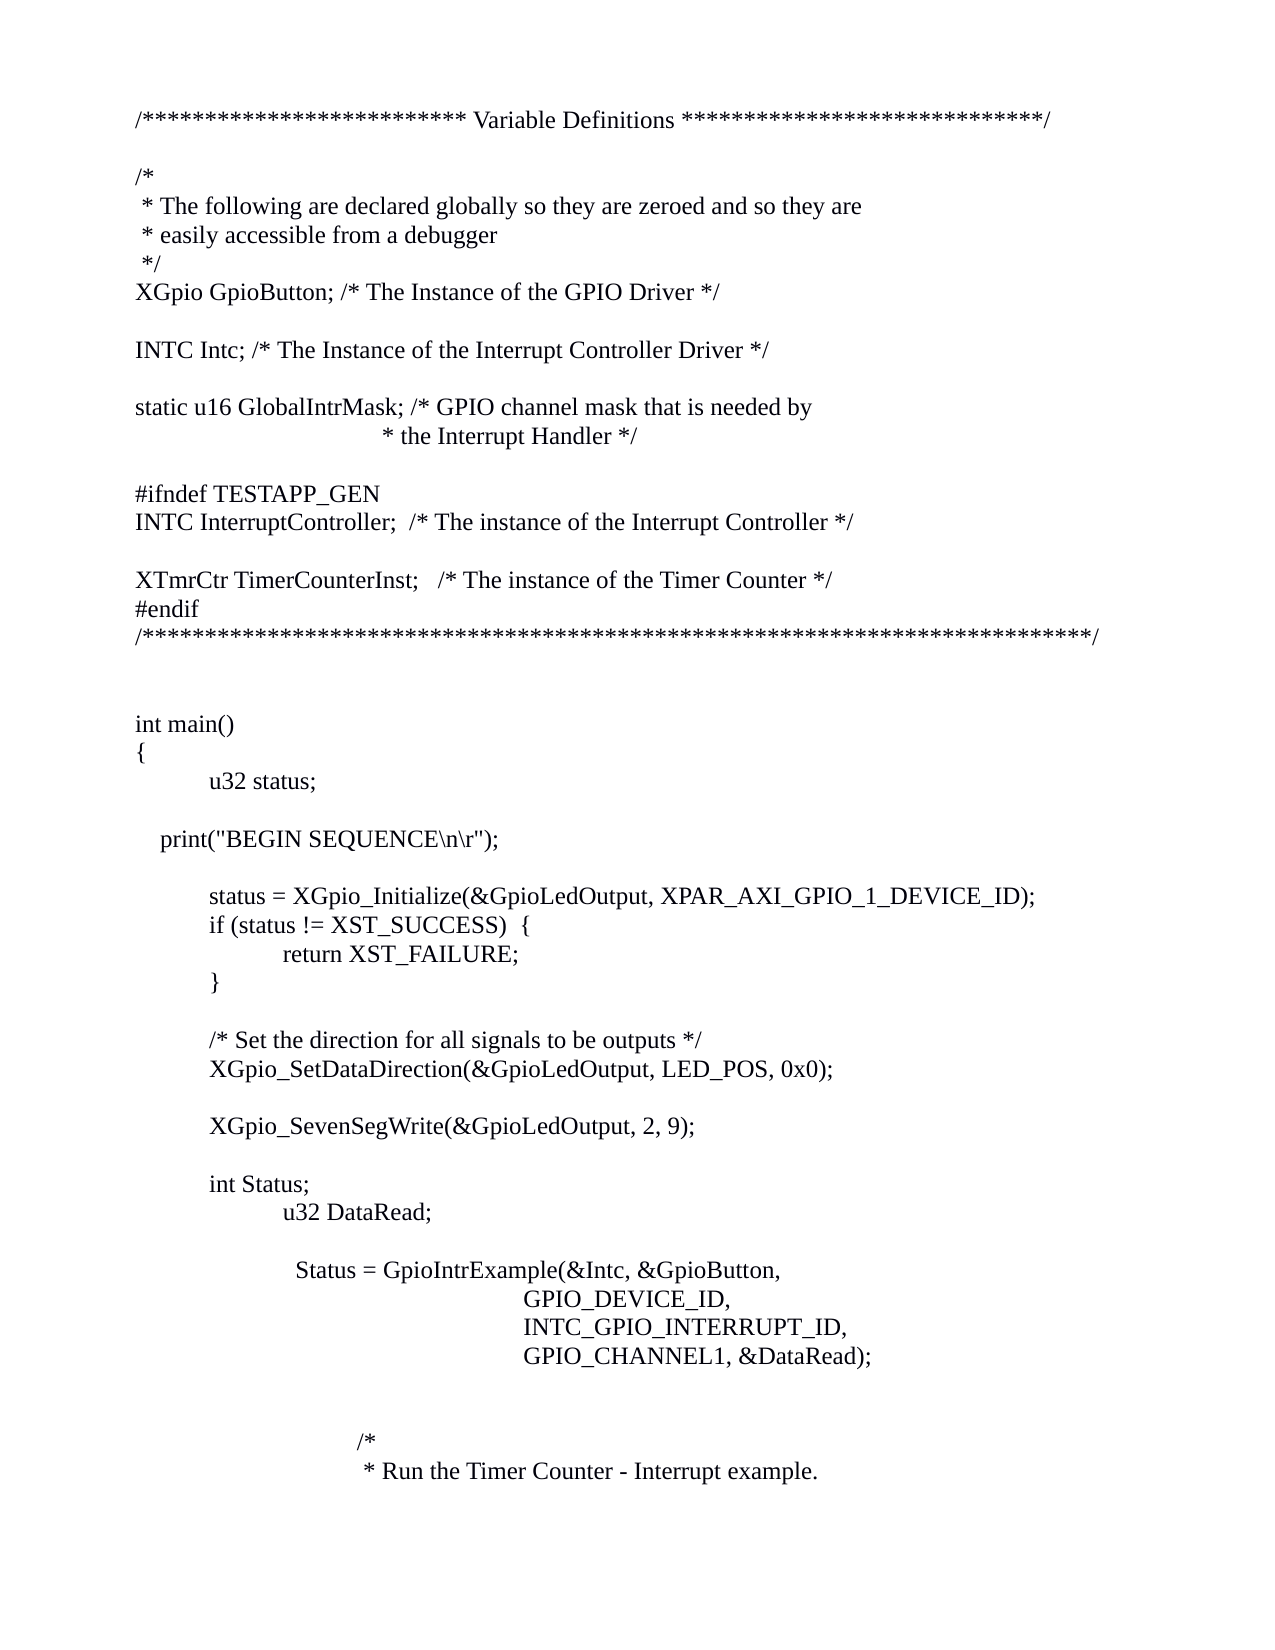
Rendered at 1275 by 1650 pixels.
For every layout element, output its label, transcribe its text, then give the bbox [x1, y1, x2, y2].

list #ifndef TESTAPP_GEN [135, 479, 1125, 507]
list return XST_FAILURE; [135, 939, 1125, 967]
list * the Interrupt Handler */ [135, 421, 1125, 450]
list */ [135, 249, 1125, 277]
list XGpio GpioButton; /* The Instance of the GPIO Driver */ [135, 277, 1125, 306]
list * Run the Timer Counter - Interrupt example. [135, 1456, 1125, 1485]
list GPIO_CHANNEL1, &DataRead); [135, 1341, 1125, 1370]
list * easily accessible from a debugger [135, 220, 1125, 249]
list Status = GpioIntrExample(&Intc, &GpioButton, [135, 1255, 1125, 1284]
list u32 DataRead; [135, 1197, 1125, 1226]
list if (status != XST_SUCCESS) { [135, 910, 1125, 939]
list print("BEGIN SEQUENCE\n\r"); [135, 824, 1125, 852]
list /************************** Variable Definitions *****************************/ [135, 105, 1125, 134]
list { [135, 737, 1125, 766]
list int Status; [135, 1169, 1125, 1197]
list int main() [135, 709, 1125, 737]
list XGpio_SetDataDirection(&GpioLedOutput, LED_POS, 0x0); [135, 1054, 1125, 1082]
list XGpio_SevenSegWrite(&GpioLedOutput, 2, 9); [135, 1111, 1125, 1140]
list /* Set the direction for all signals to be outputs */ [135, 1025, 1125, 1054]
list XTmrCtr TimerCounterInst; /* The instance of the Timer Counter */ [135, 565, 1125, 594]
list INTC InterruptController; /* The instance of the Interrupt Controller */ [135, 507, 1125, 536]
list INTC_GPIO_INTERRUPT_ID, [135, 1312, 1125, 1341]
list /* [135, 1427, 1125, 1456]
list INTC Intc; /* The Instance of the Interrupt Controller Driver */ [135, 335, 1125, 364]
list u32 status; [135, 766, 1125, 795]
list status = XGpio_Initialize(&GpioLedOutput, XPAR_AXI_GPIO_1_DEVICE_ID); [135, 881, 1125, 910]
list /* [135, 162, 1125, 191]
list } [135, 967, 1125, 996]
list /****************************************************************************/ [135, 622, 1125, 651]
list GPIO_DEVICE_ID, [135, 1284, 1125, 1312]
list #endif [135, 594, 1125, 622]
list static u16 GlobalIntrMask; /* GPIO channel mask that is needed by [135, 392, 1125, 421]
list * The following are declared globally so they are zeroed and so they are [135, 191, 1125, 220]
